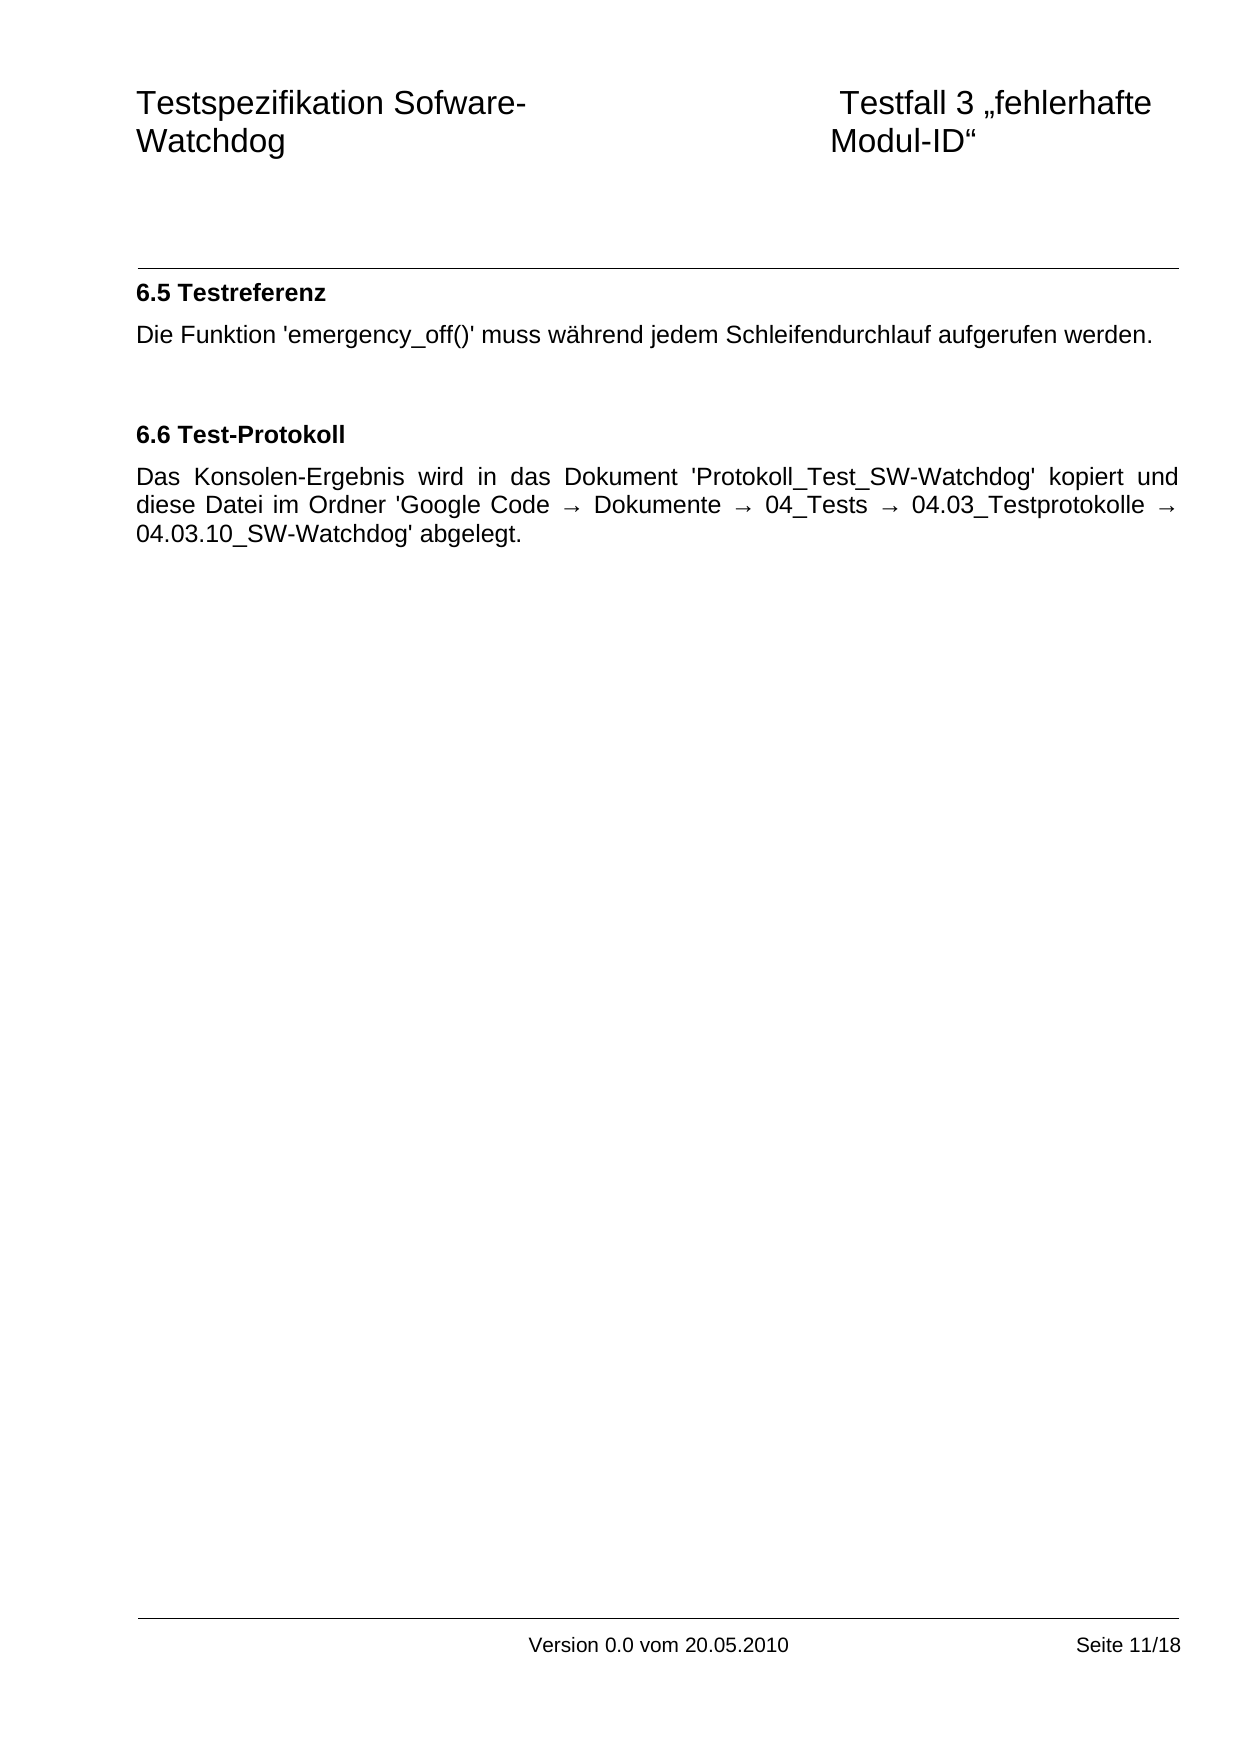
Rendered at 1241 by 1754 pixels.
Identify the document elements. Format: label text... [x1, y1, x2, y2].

text Die Funktion 'emergency_off()' muss während jedem Schleifendurchlauf aufgerufen werden. [136, 319, 1181, 348]
subtitle Test-Protokoll [136, 420, 1181, 449]
subtitle Testreferenz [136, 289, 1181, 307]
text Das Konsolen-Ergebnis wird in das Dokument 'Protokoll_Test_SW-Watchdog' kopiert und diese Datei im Ordner 'Google Code → Dokumente → 04_Tests → 04.03_Testprotokolle → 04.03.10_SW-Watchdog' abgelegt. [136, 462, 1181, 548]
